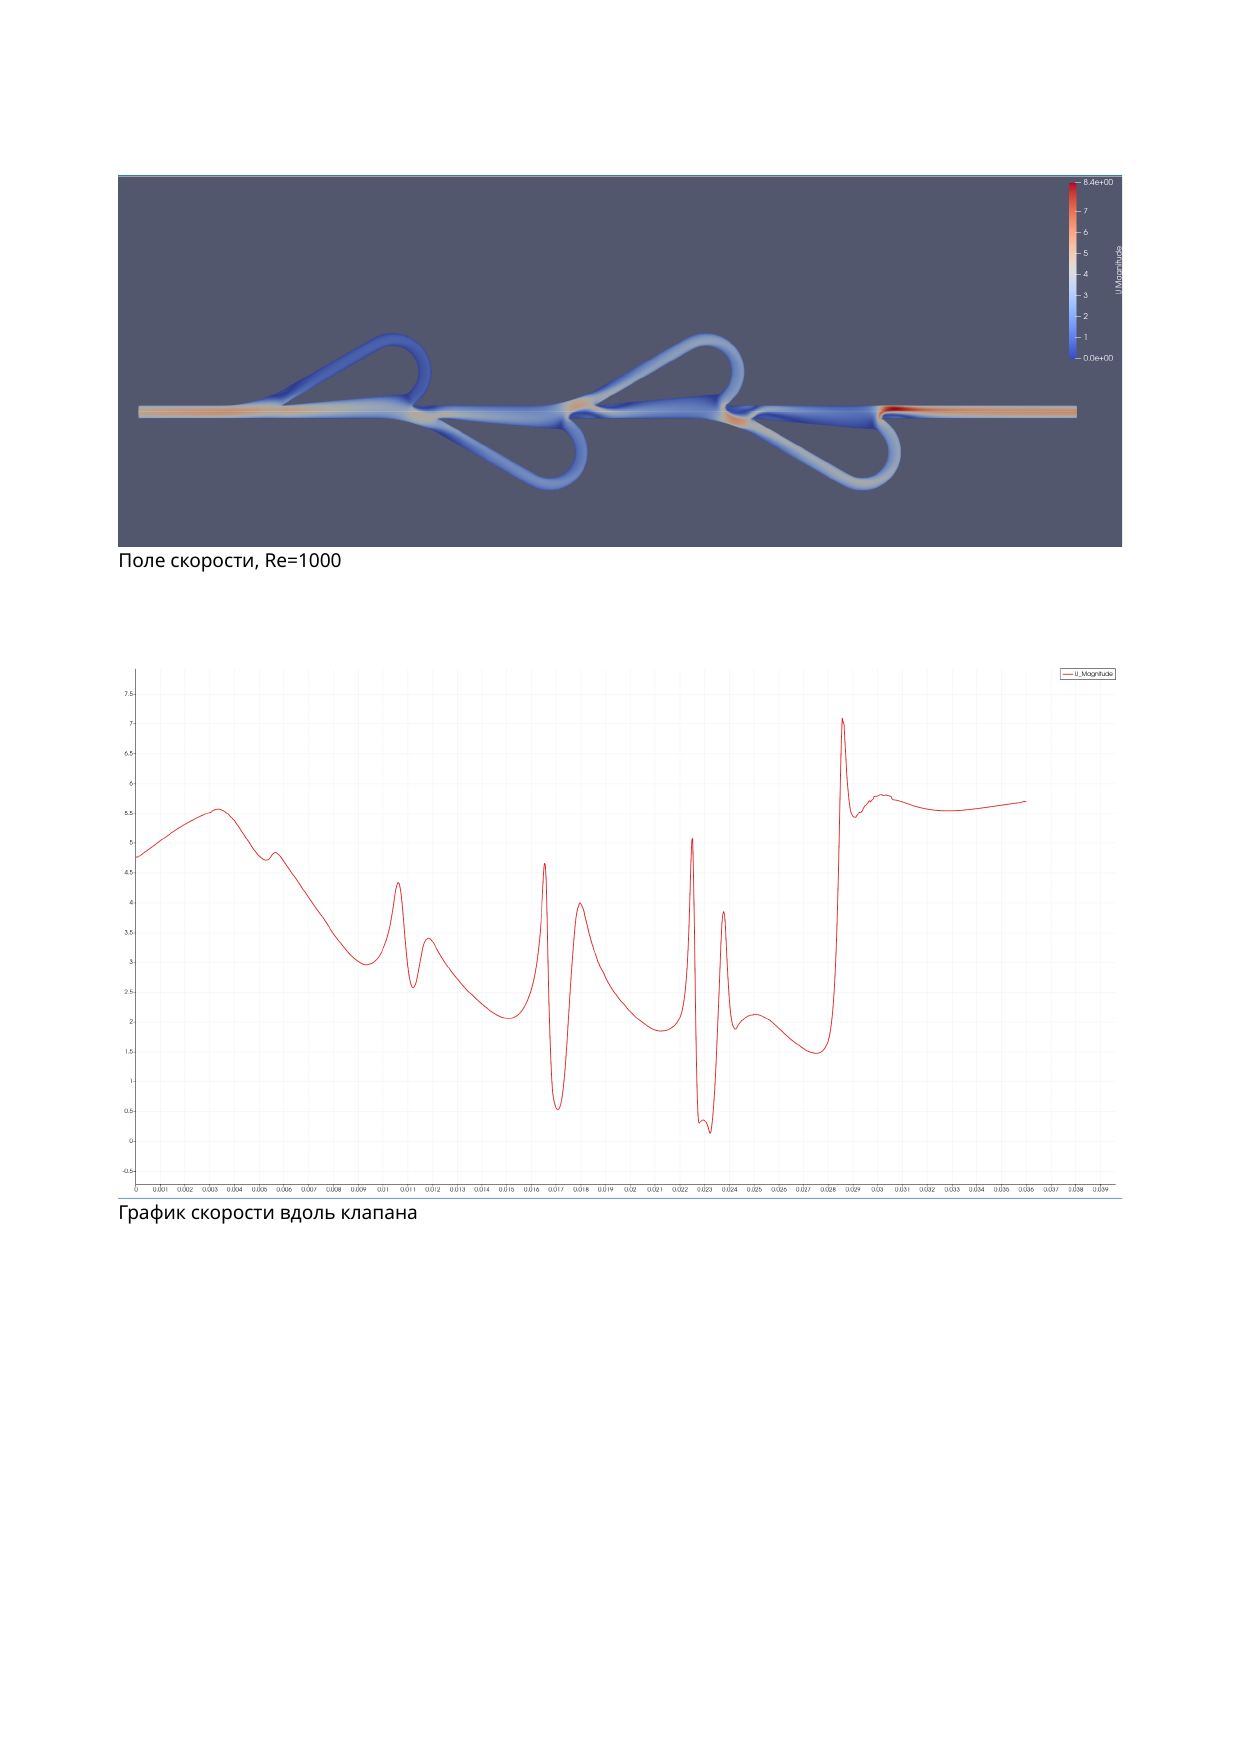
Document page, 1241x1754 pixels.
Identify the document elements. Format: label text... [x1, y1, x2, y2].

text График скорости вдоль клапана [118, 1199, 1122, 1225]
text Поле скорости, Re=1000 [118, 547, 1122, 573]
picture [118, 659, 1123, 1199]
picture [118, 175, 1123, 547]
